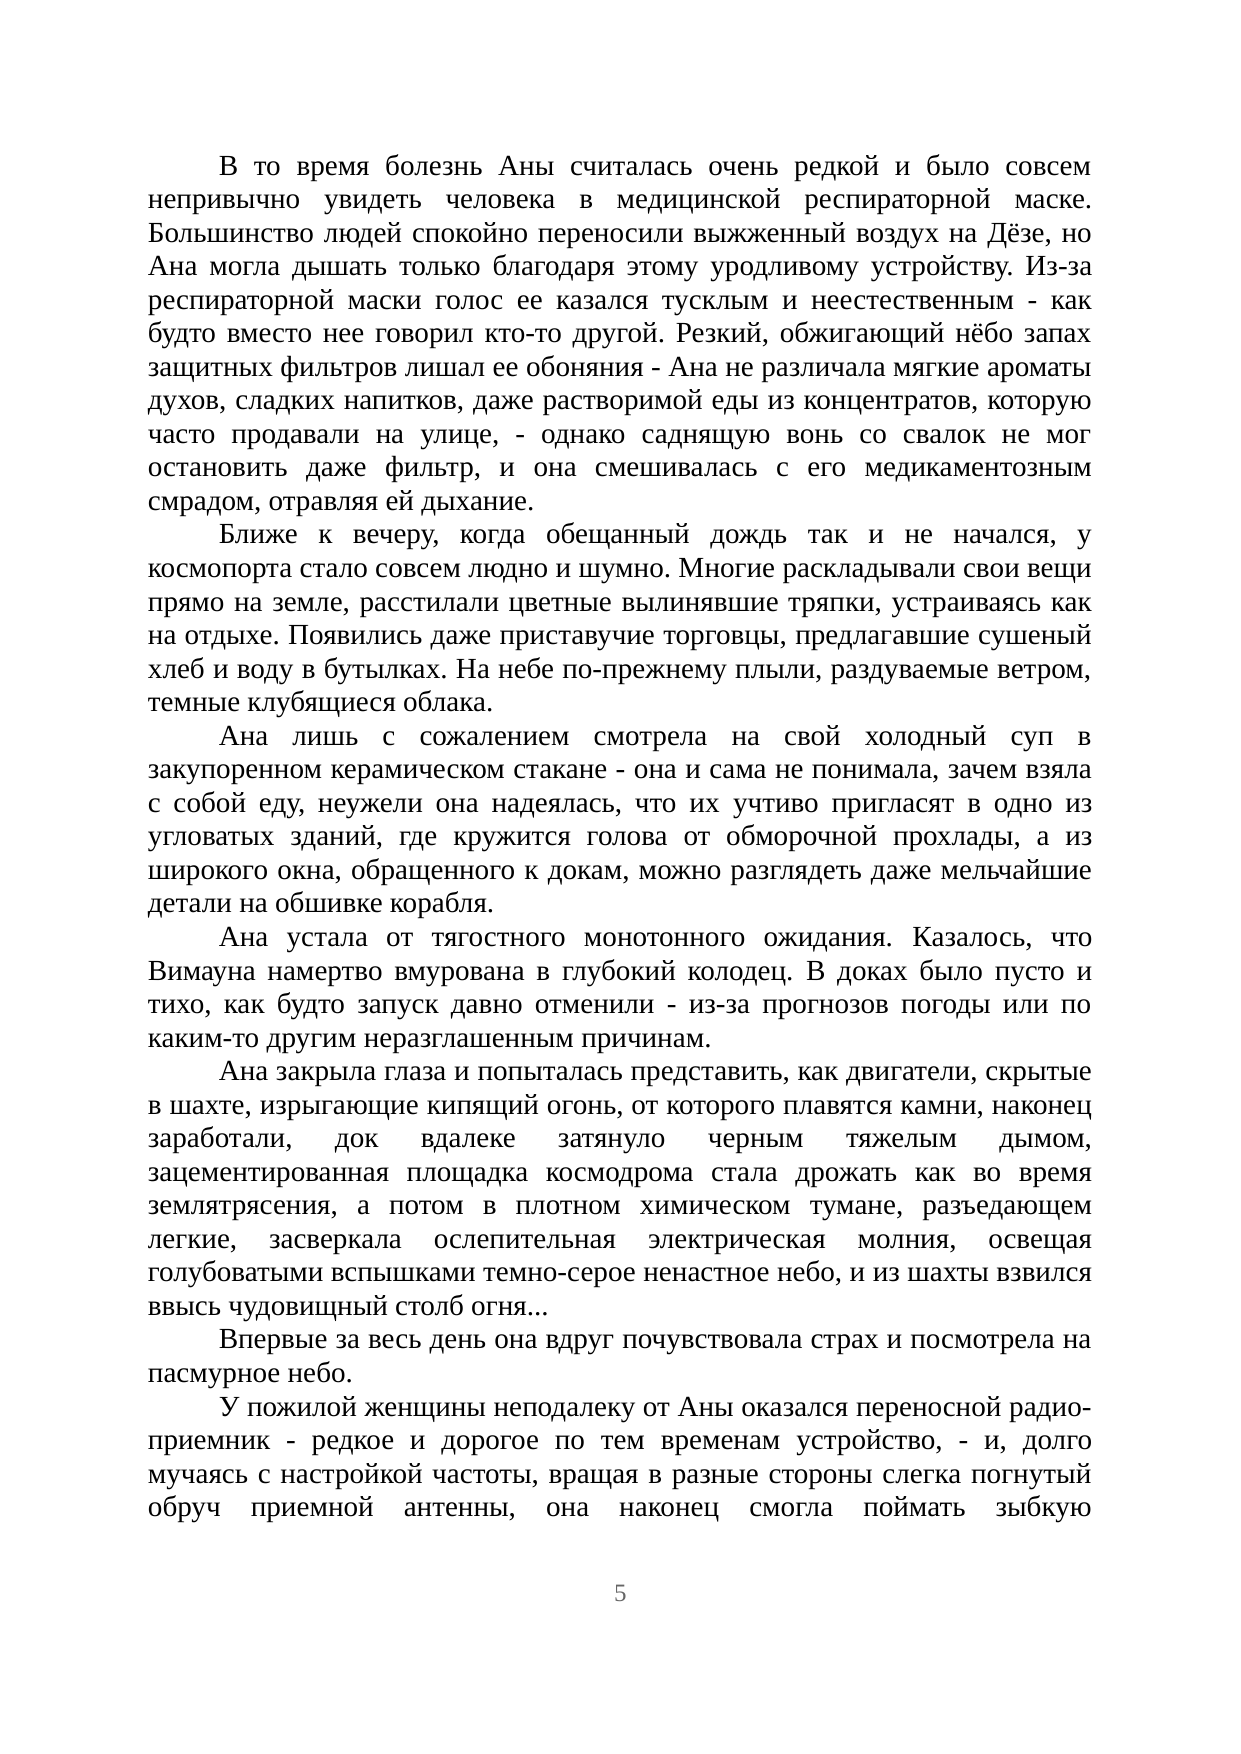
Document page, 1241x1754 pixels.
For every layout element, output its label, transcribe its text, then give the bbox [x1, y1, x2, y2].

text Ана устала от тягостного монотонного ожидания. Казалось, что Вимауна намертво вмурована в глубокий колодец. В доках было пусто и тихо, как будто запуск давно отменили - из-за прогнозов погоды или по каким-то другим неразглашенным причинам. [148, 919, 1093, 1053]
text Ана закрыла глаза и попыталась представить, как двигатели, скрытые в шахте, изрыгающие кипящий огонь, от которого плавятся камни, наконец заработали, док вдалеке затянуло черным тяжелым дымом, зацементированная площадка космодрома стала дрожать как во время землятрясения, а потом в плотном химическом тумане, разъедающем легкие, засверкала ослепительная электрическая молния, освещая голубоватыми вспышками темно-серое ненастное небо, и из шахты взвился ввысь чудовищный столб огня... [148, 1053, 1093, 1322]
text У пожилой женщины неподалеку от Аны оказался переносной радио-приемник - редкое и дорогое по тем временам устройство, - и, долго мучаясь с настройкой частоты, вращая в разные стороны слегка погнутый обруч приемной антенны, она наконец смогла поймать зыбкую [148, 1389, 1093, 1523]
text Ближе к вечеру, когда обещанный дождь так и не начался, у космопорта стало совсем людно и шумно. Многие раскладывали свои вещи прямо на земле, расстилали цветные вылинявшие тряпки, устраиваясь как на отдыхе. Появились даже приставучие торговцы, предлагавшие сушеный хлеб и воду в бутылках. На небе по-прежнему плыли, раздуваемые ветром, темные клубящиеся облака. [148, 517, 1093, 718]
text Впервые за весь день она вдруг почувствовала страх и посмотрела на пасмурное небо. [148, 1322, 1093, 1389]
text В то время болезнь Аны считалась очень редкой и было совсем непривычно увидеть человека в медицинской респираторной маске. Большинство людей спокойно переносили выжженный воздух на Дёзе, но Ана могла дышать только благодаря этому уродливому устройству. Из-за респираторной маски голос ее казался тусклым и неестественным - как будто вместо нее говорил кто-то другой. Резкий, обжигающий нёбо запах защитных фильтров лишал ее обоняния - Ана не различала мягкие ароматы духов, сладких напитков, даже растворимой еды из концентратов, которую часто продавали на улице, - однако саднящую вонь со свалок не мог остановить даже фильтр, и она смешивалась с его медикаментозным смрадом, отравляя ей дыхание. [148, 148, 1093, 517]
text Ана лишь с сожалением смотрела на свой холодный суп в закупоренном керамическом стакане - она и сама не понимала, зачем взяла с собой еду, неужели она надеялась, что их учтиво пригласят в одно из угловатых зданий, где кружится голова от обморочной прохлады, а из широкого окна, обращенного к докам, можно разглядеть даже мельчайшие детали на обшивке корабля. [148, 718, 1093, 919]
